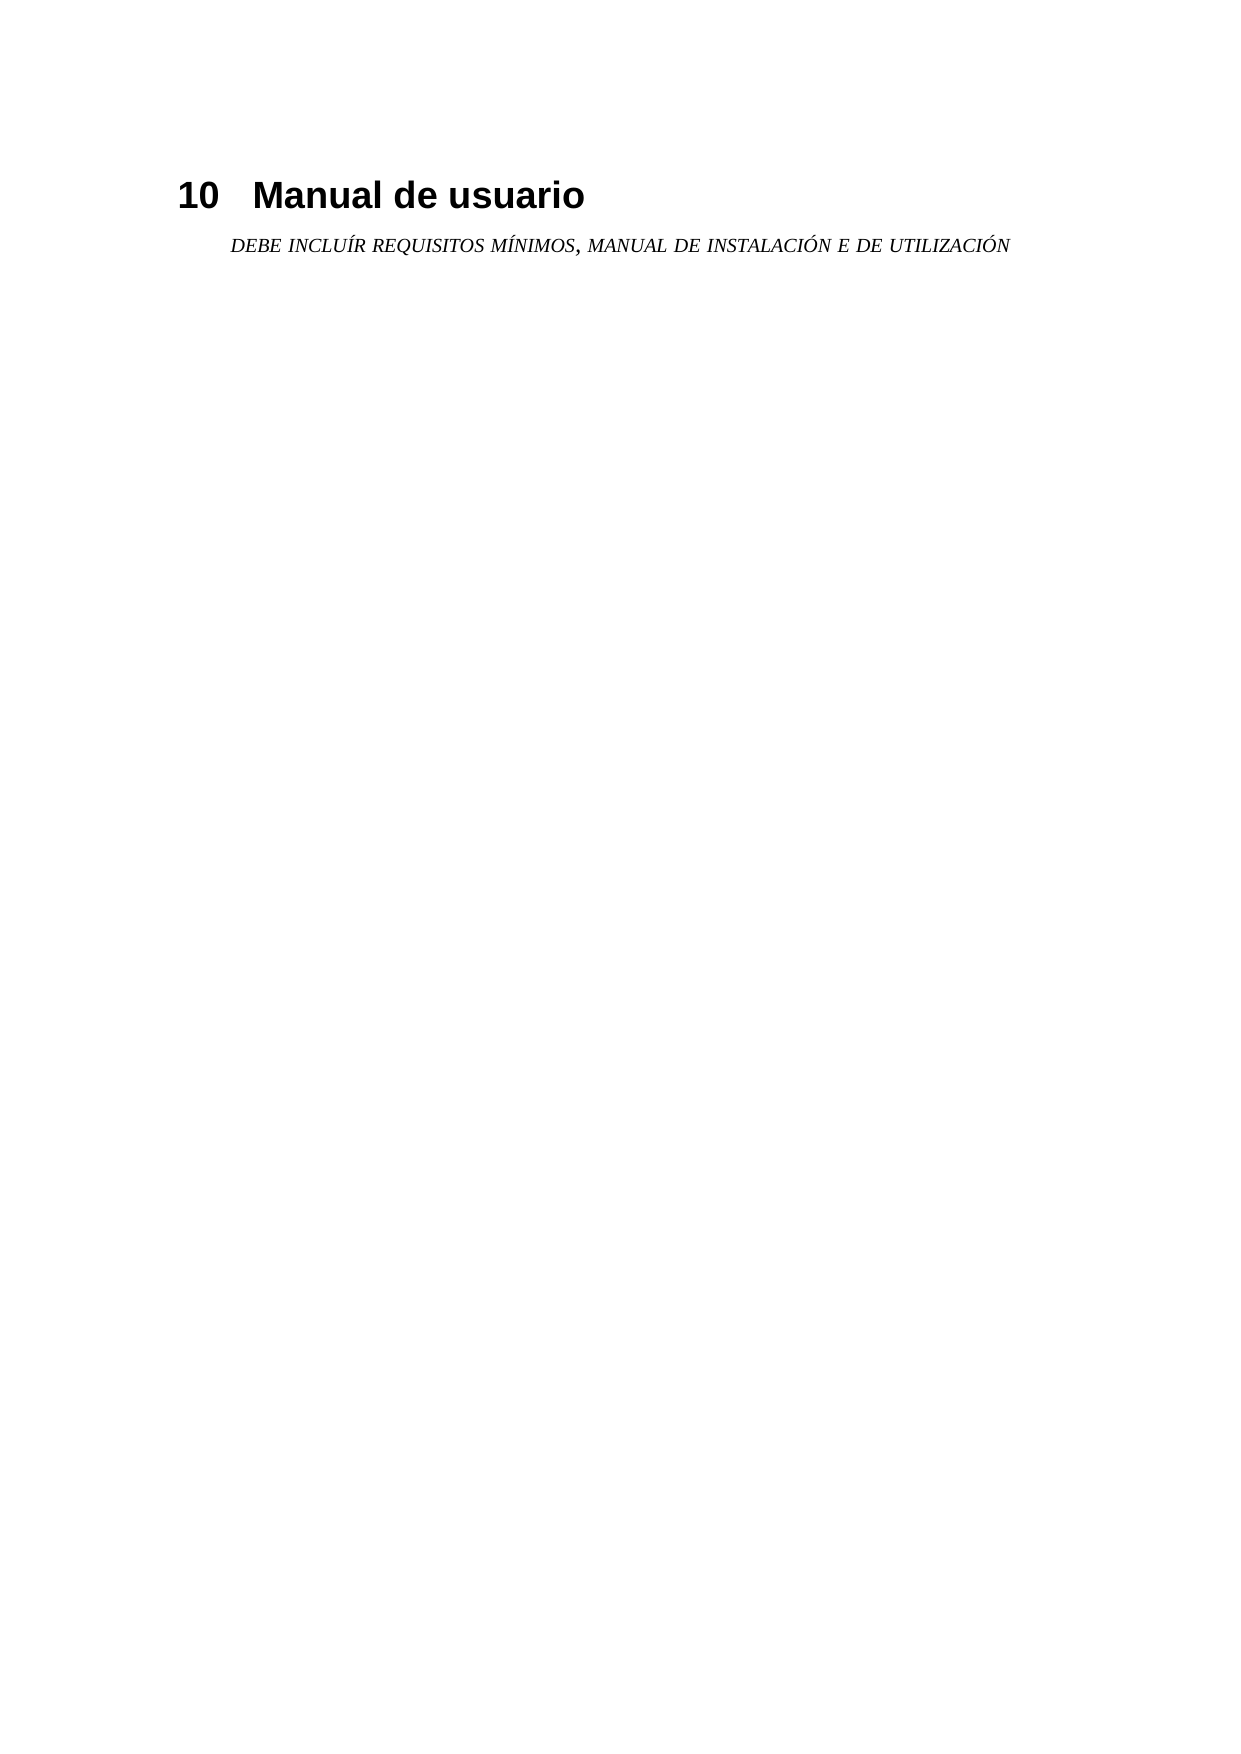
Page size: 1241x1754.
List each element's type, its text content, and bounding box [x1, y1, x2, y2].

text debe incluír requisitos mínimos, manual de instalación e de utilización [177, 229, 1063, 257]
subtitle Manual de usuario [177, 173, 1063, 216]
